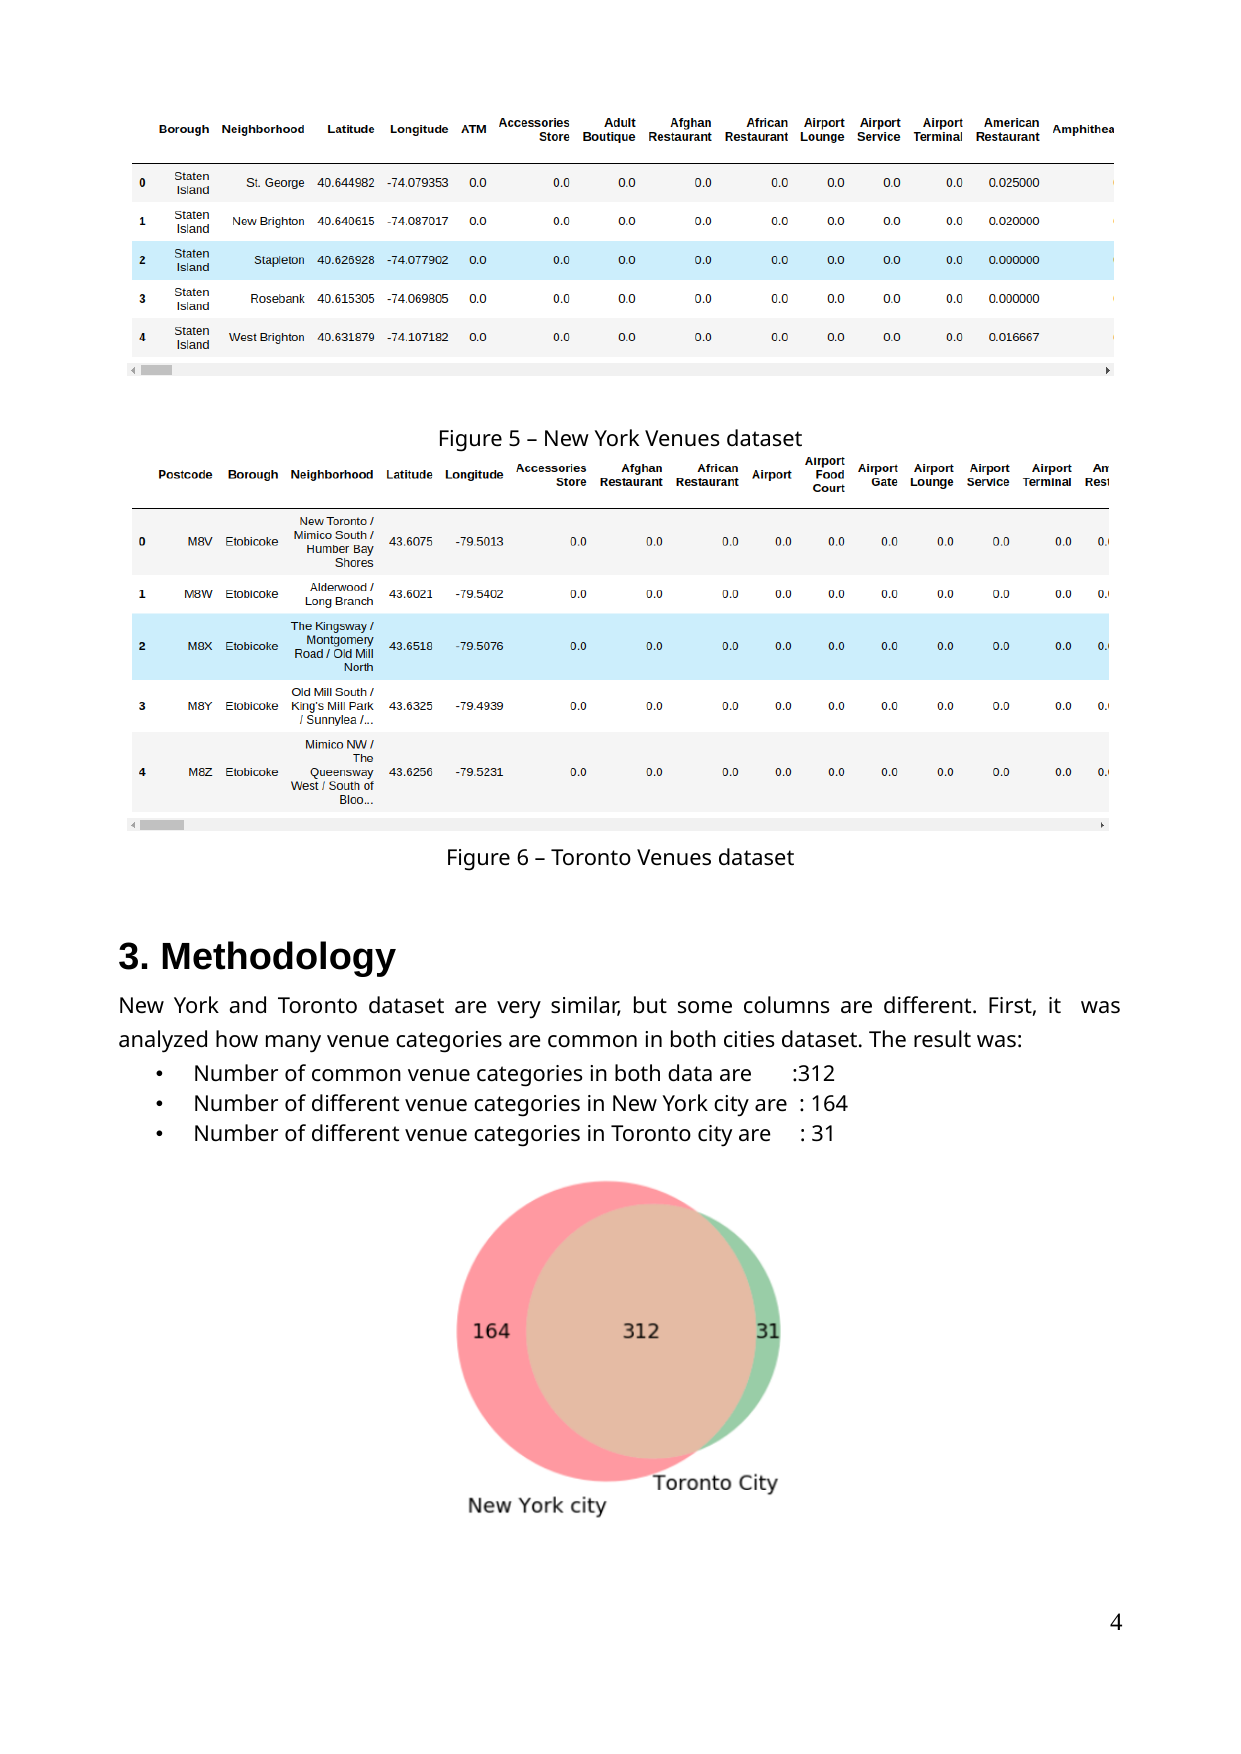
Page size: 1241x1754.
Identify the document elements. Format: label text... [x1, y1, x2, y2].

picture [414, 1161, 827, 1527]
text Figure 6 – Toronto Venues dataset [118, 838, 1122, 872]
picture [118, 457, 1123, 838]
picture [118, 118, 1123, 386]
subtitle 3. Methodology [118, 934, 1122, 978]
list Number of different venue categories in Toronto city are : 31 [156, 1118, 1122, 1148]
text New York and Toronto dataset are very similar, but some columns are different. First, it was analyzed how many venue categories are common in both cities dataset. The result was: [118, 990, 1122, 1054]
text Figure 5 – New York Venues dataset [118, 423, 1122, 453]
list Number of common venue categories in both data are :312 [156, 1058, 1122, 1088]
list Number of different venue categories in New York city are : 164 [156, 1088, 1122, 1118]
